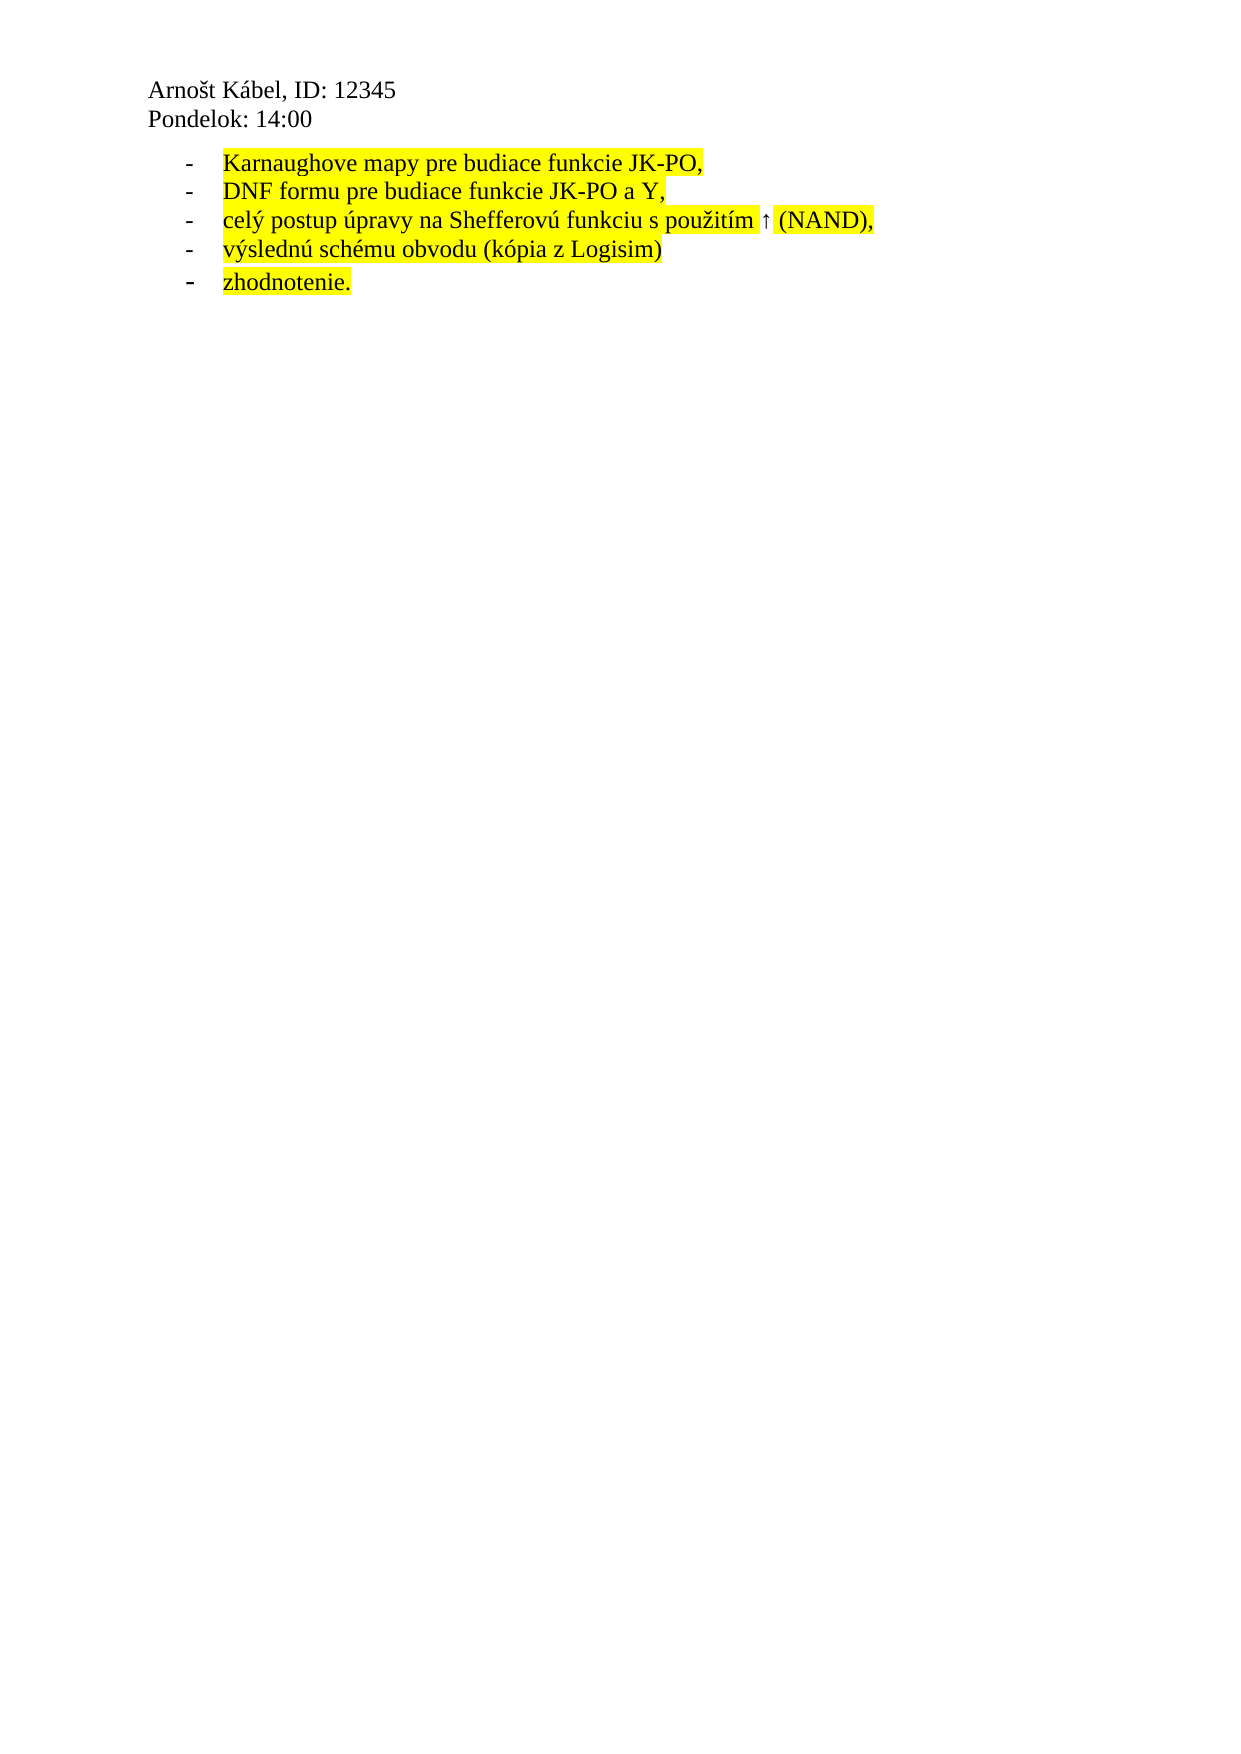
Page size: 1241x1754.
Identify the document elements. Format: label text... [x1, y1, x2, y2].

list celý postup úpravy na Shefferovú funkciu s použitím (NAND), [185, 205, 1093, 234]
list zhodnotenie. [185, 263, 1093, 296]
list výslednú schému obvodu (kópia z Logisim) [185, 234, 1093, 263]
list DNF formu pre budiace funkcie JK-PO a Y, [185, 176, 1093, 205]
list Karnaughove mapy pre budiace funkcie JK-PO, [185, 148, 1093, 176]
